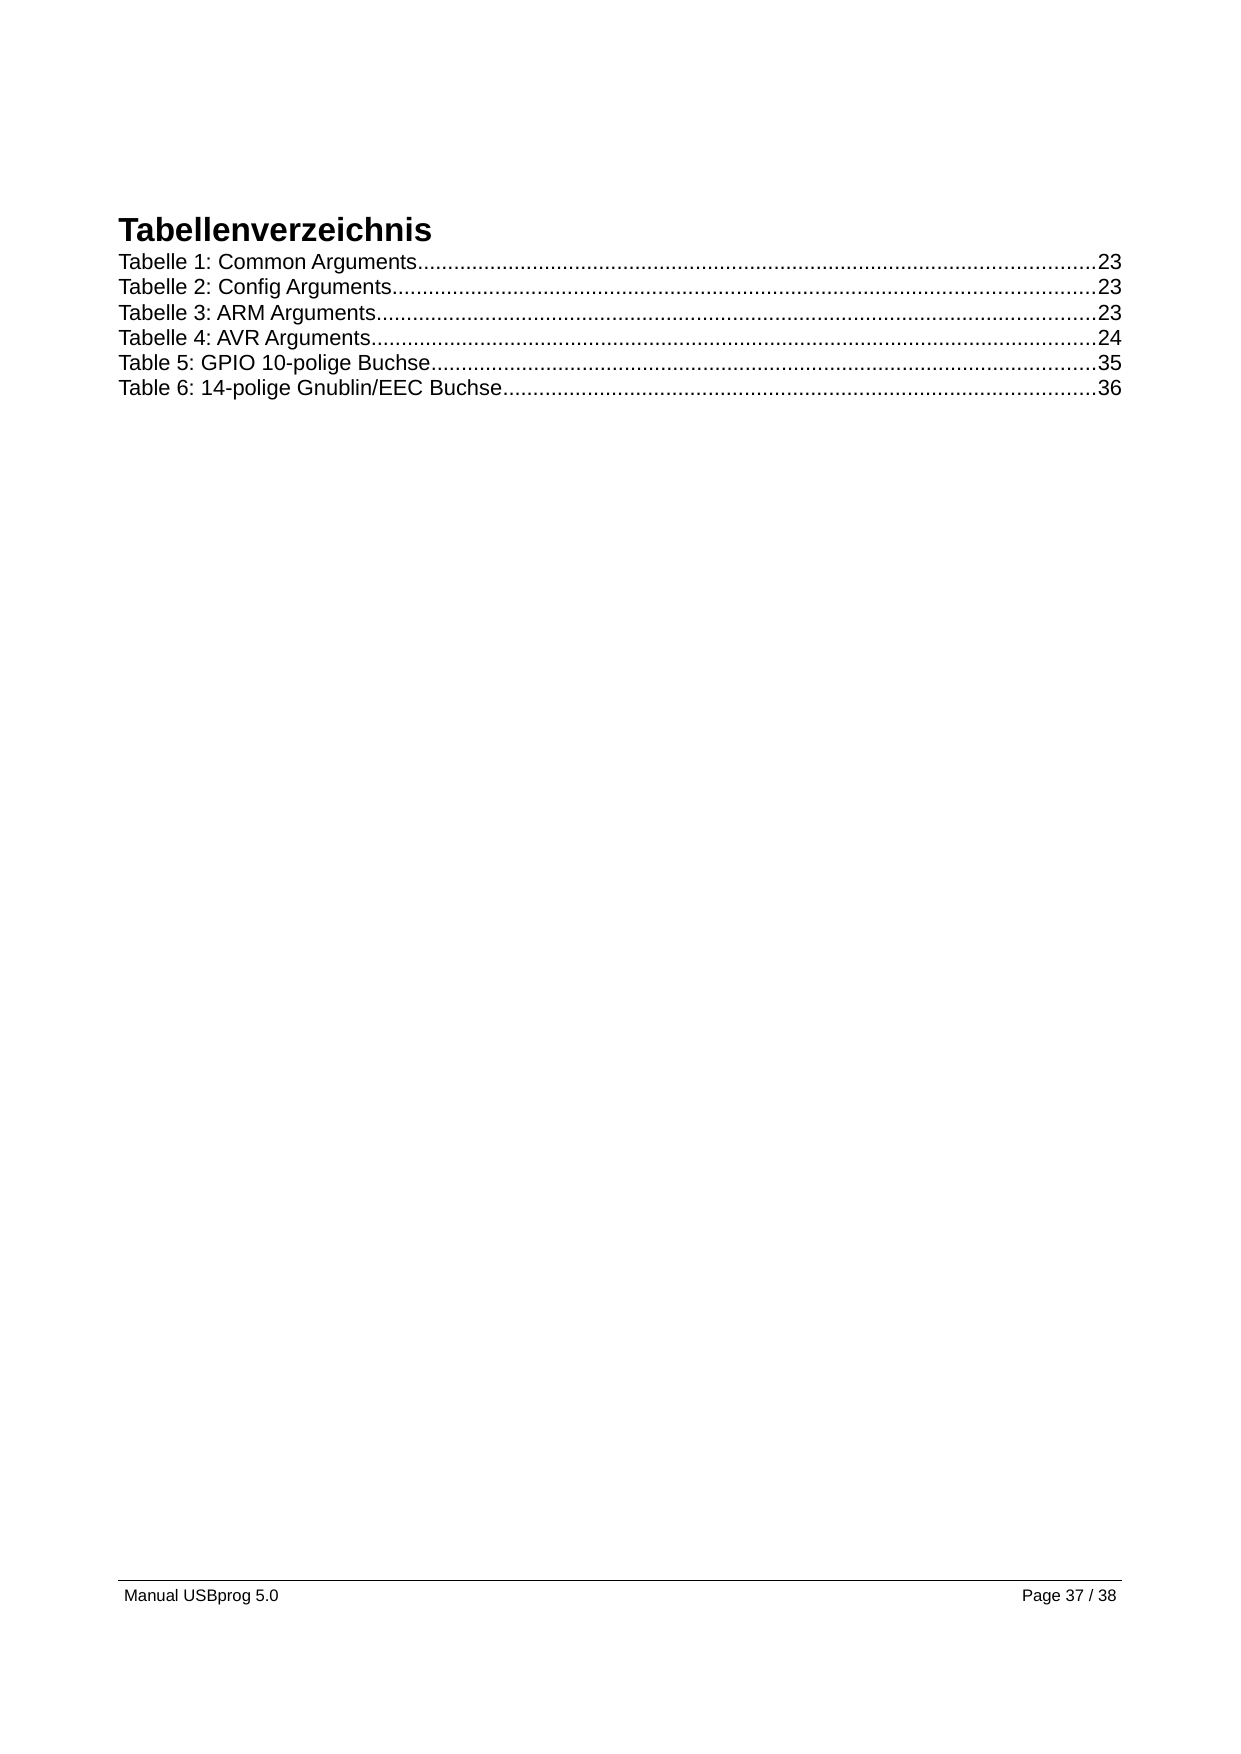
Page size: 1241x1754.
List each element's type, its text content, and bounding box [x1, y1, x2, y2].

text Tabelle 4: AVR Arguments 24 [118, 324, 1122, 350]
subtitle Tabellenverzeichnis [118, 211, 1122, 249]
text Tabelle 1: Common Arguments 23 [118, 249, 1122, 274]
text Tabelle 2: Config Arguments 23 [118, 274, 1122, 299]
text Table 5: GPIO 10-polige Buchse 35 [118, 350, 1122, 375]
text Table 6: 14-polige Gnublin/EEC Buchse 36 [118, 375, 1122, 400]
text Tabelle 3: ARM Arguments 23 [118, 299, 1122, 324]
